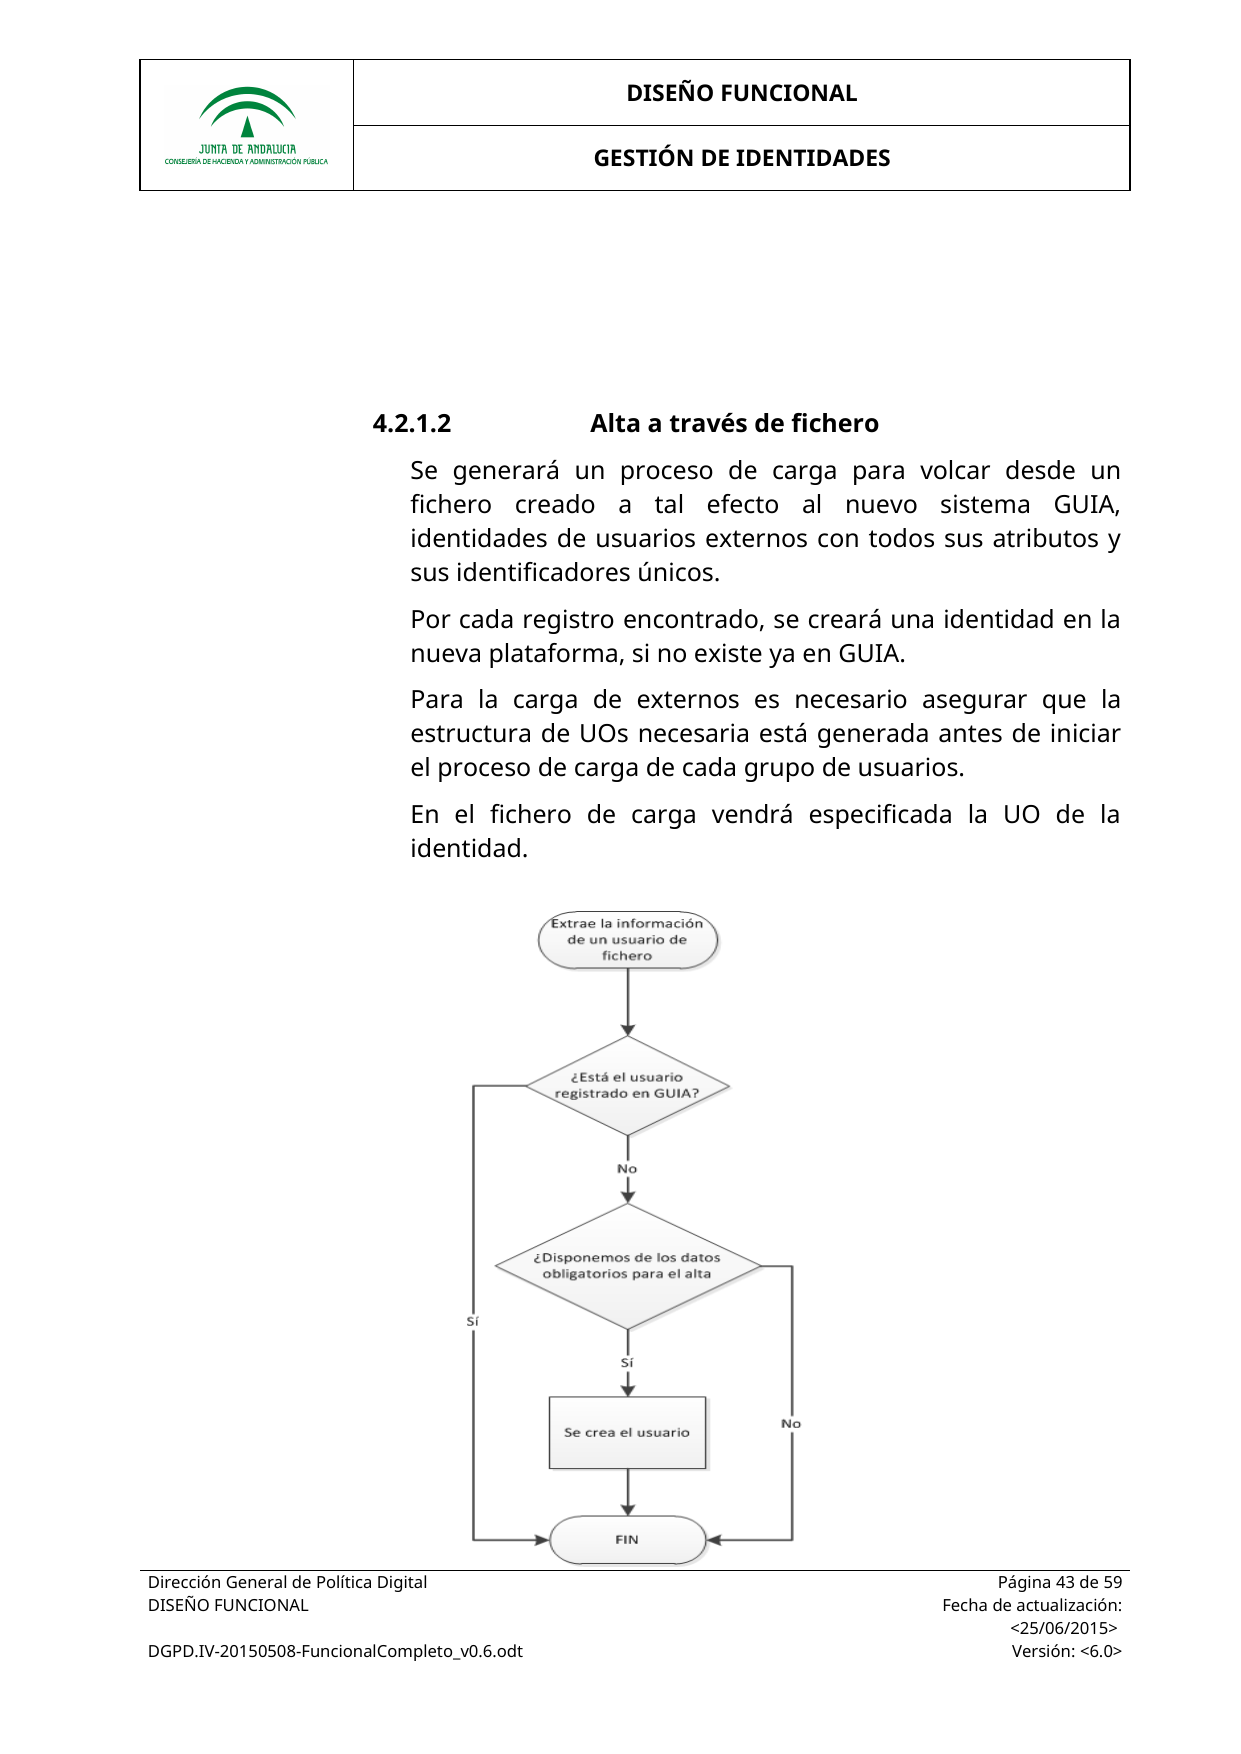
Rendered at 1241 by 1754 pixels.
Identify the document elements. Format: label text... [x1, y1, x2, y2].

list Se generará un proceso de carga para volcar desde un fichero creado a tal efecto al nuevo sistema GUIA, identidades de usuarios externos con todos sus atributos y sus identificadores únicos. [373, 453, 1122, 589]
list Por cada registro encontrado, se creará una identidad en la nueva plataforma, si no existe ya en GUIA. [373, 601, 1122, 669]
list En el fichero de carga vendrá especificada la UO de la identidad. [373, 797, 1122, 865]
list Para la carga de externos es necesario asegurar que la estructura de UOs necesaria está generada antes de iniciar el proceso de carga de cada grupo de usuarios. [373, 682, 1122, 784]
picture [467, 911, 803, 1567]
list 4.2.1.2 Alta a través de fichero [335, 406, 1122, 440]
picture [164, 85, 330, 165]
